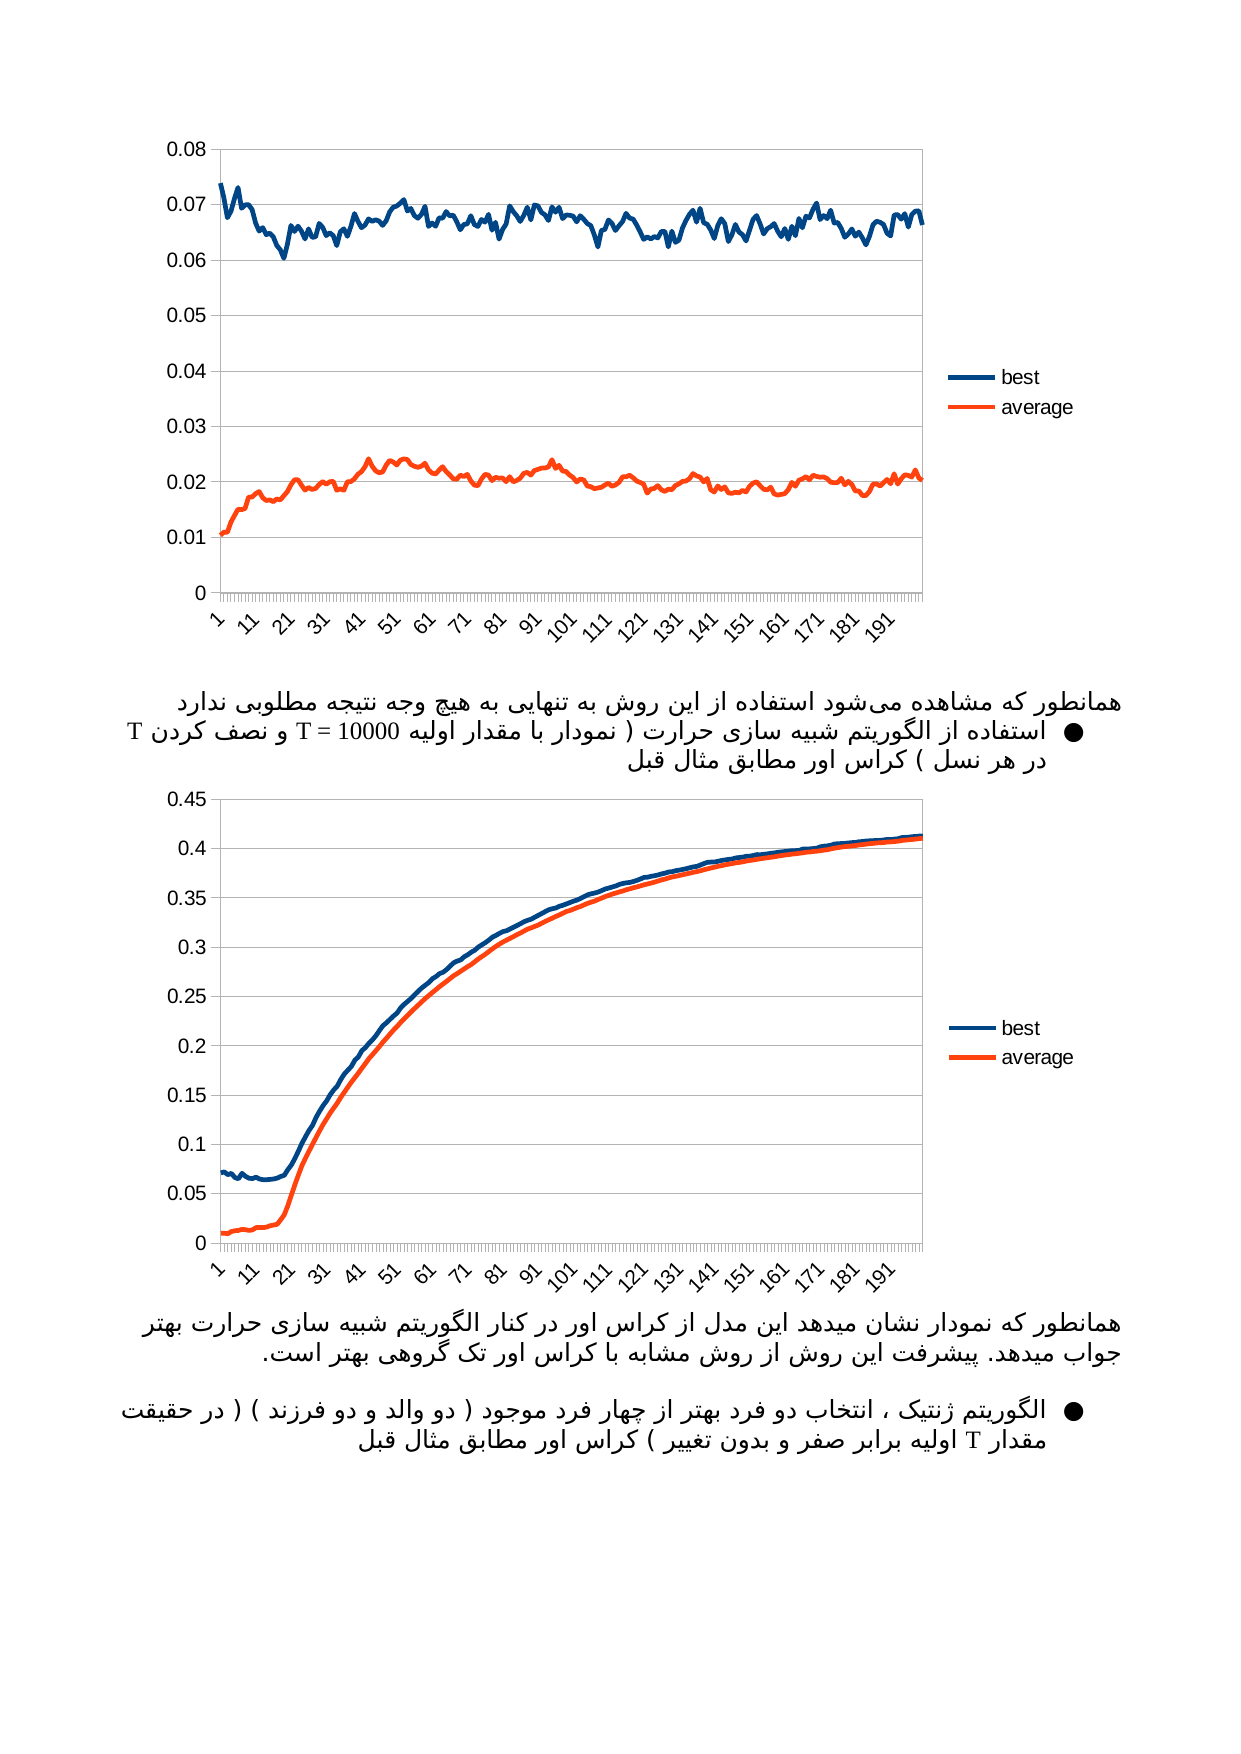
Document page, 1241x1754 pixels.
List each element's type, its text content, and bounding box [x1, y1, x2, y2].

text همانطور که نمودار نشان میدهد این مدل از کراس اور در کنار الگوریتم شبیه سازی حرارت بهتر جواب میدهد. پیشرفت این روش از روش مشابه با کراس اور تک گروهی بهتر است. [118, 775, 1122, 1367]
list الگوریتم ژنتیک ، انتخاب دو فرد بهتر از چهار فرد موجود ( دو والد و دو فرزند ) ( در حقیقت مقدار T اولیه برابر صفر و بدون تغییر ) کراس اور مطابق مثال قبل [118, 1396, 1084, 1454]
list استفاده از الگوریتم شبیه سازی حرارت ( نمودار با مقدار اولیه T = 10000 و نصف کردن T در هر نسل ) کراس اور مطابق مثال قبل [118, 716, 1084, 775]
text همانطور که مشاهده می‌شود استفاده از این روش به تنهایی به هیچ وجه نتیجه مطلوبی ندارد [118, 687, 1122, 716]
